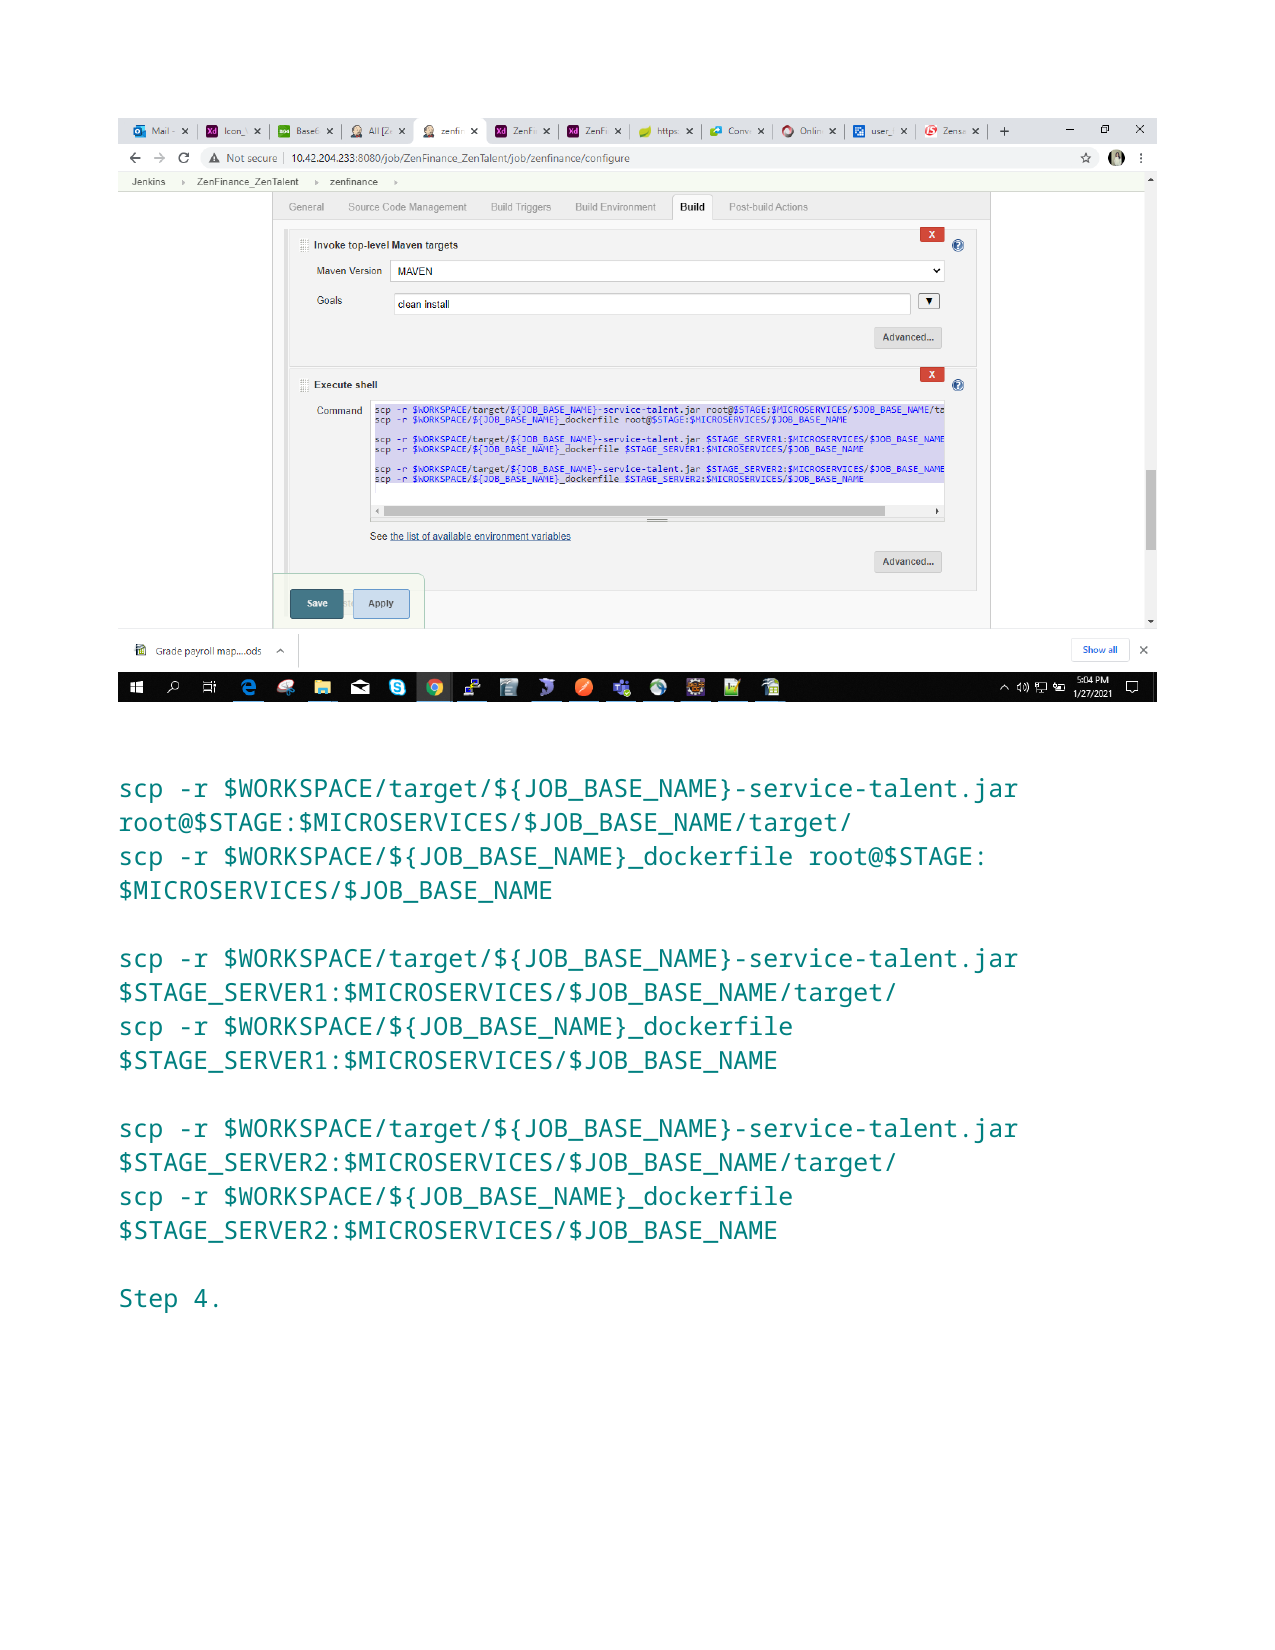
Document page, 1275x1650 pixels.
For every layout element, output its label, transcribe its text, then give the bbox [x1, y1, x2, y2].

text scp -r $WORKSPACE/${JOB_BASE_NAME}_dockerfile $STAGE_SERVER2:$MICROSERVICES/$JOB_BASE_NAME [118, 1179, 1157, 1247]
text scp -r $WORKSPACE/${JOB_BASE_NAME}_dockerfile root@$STAGE:$MICROSERVICES/$JOB_BASE_NAME [118, 838, 1157, 906]
text Step 4. [118, 1281, 1157, 1315]
text scp -r $WORKSPACE/${JOB_BASE_NAME}_dockerfile $STAGE_SERVER1:$MICROSERVICES/$JOB_BASE_NAME [118, 1009, 1157, 1077]
text scp -r $WORKSPACE/target/${JOB_BASE_NAME}-service-talent.jar root@$STAGE:$MICROSERVICES/$JOB_BASE_NAME/target/ [118, 770, 1157, 838]
text scp -r $WORKSPACE/target/${JOB_BASE_NAME}-service-talent.jar $STAGE_SERVER1:$MICROSERVICES/$JOB_BASE_NAME/target/ [118, 941, 1157, 1009]
picture [118, 118, 1157, 702]
text scp -r $WORKSPACE/target/${JOB_BASE_NAME}-service-talent.jar $STAGE_SERVER2:$MICROSERVICES/$JOB_BASE_NAME/target/ [118, 1111, 1157, 1179]
